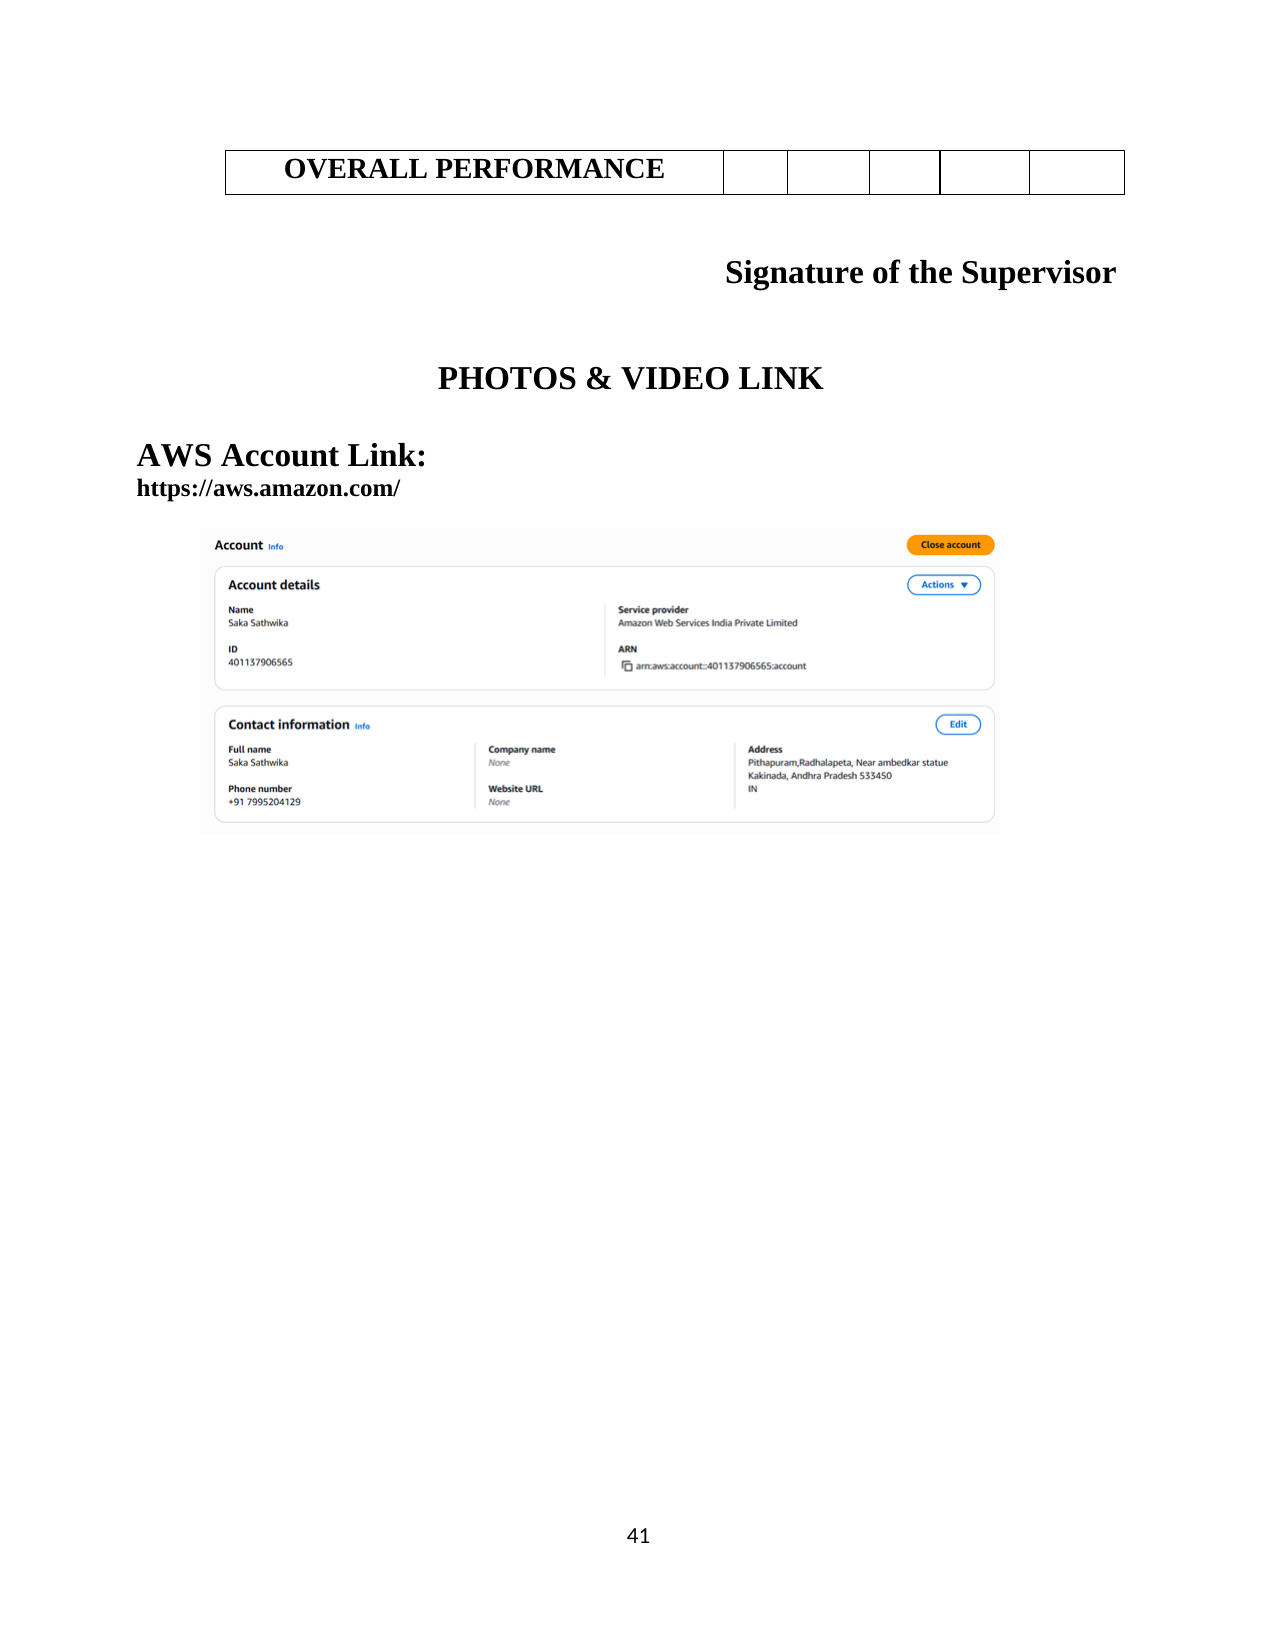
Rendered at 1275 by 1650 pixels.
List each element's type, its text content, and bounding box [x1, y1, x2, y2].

text AWS Account Link: [136, 435, 1125, 473]
table_cell [870, 151, 939, 194]
text PHOTOS & VIDEO LINK [136, 358, 1125, 396]
table_cell [724, 151, 787, 194]
table_cell [788, 151, 869, 194]
table_cell OVERALL PERFORMANCE [226, 151, 723, 194]
text Signature of the Supervisor [225, 253, 1125, 291]
text https://aws.amazon.com/ [136, 473, 1125, 502]
table_cell [941, 151, 1029, 194]
picture [200, 528, 1001, 834]
table_cell [1030, 151, 1124, 194]
